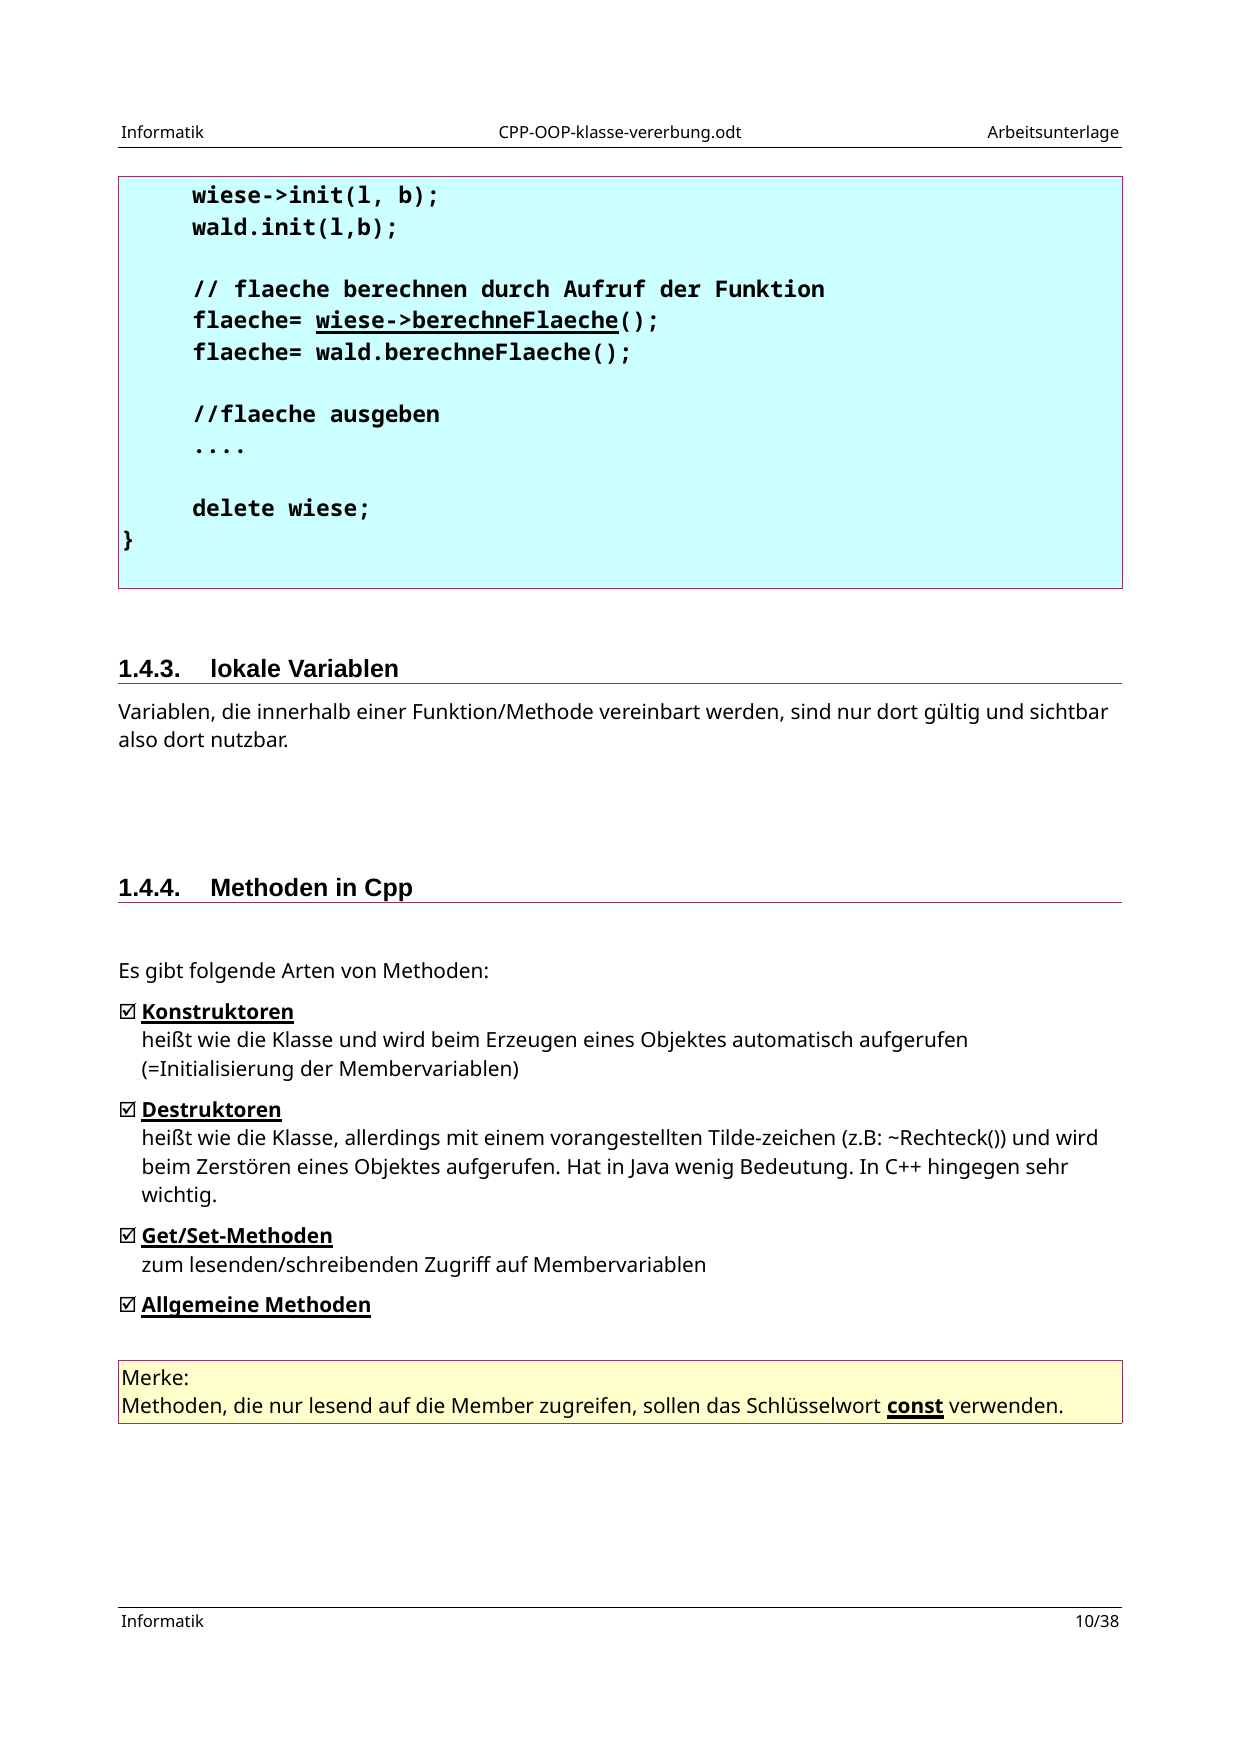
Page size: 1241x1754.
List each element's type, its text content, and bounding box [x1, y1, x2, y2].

text delete wiese; [119, 489, 1122, 520]
text } [119, 520, 1122, 551]
list Destruktoren heißt wie die Klasse, allerdings mit einem vorangestellten Tilde-zeichen (z.B: ~Rechteck()) und wird beim Zerstören eines Objektes aufgerufen. Hat in Java wenig Bedeutung. In C++ hingegen sehr wichtig. [118, 1095, 1122, 1209]
text Methoden, die nur lesend auf die Member zugreifen, sollen das Schlüsselwort const verwenden. [119, 1388, 1122, 1423]
text Merke: [119, 1361, 1122, 1388]
text wald.init(l,b); [119, 207, 1122, 239]
subtitle Methoden in Cpp [118, 873, 1122, 902]
list Get/Set-Methoden zum lesenden/schreibenden Zugriff auf Membervariablen [118, 1221, 1122, 1278]
list Konstruktoren heißt wie die Klasse und wird beim Erzeugen eines Objektes automatisch aufgerufen (=Initialisierung der Membervariablen) [118, 997, 1122, 1082]
text flaeche= wald.berechneFlaeche(); [119, 332, 1122, 364]
text flaeche= wiese->berechneFlaeche(); [119, 301, 1122, 332]
list Allgemeine Methoden [118, 1291, 1122, 1319]
subtitle lokale Variablen [118, 654, 1122, 683]
text //flaeche ausgeben [119, 395, 1122, 426]
text Variablen, die innerhalb einer Funktion/Methode vereinbart werden, sind nur dort gültig und sichtbar also dort nutzbar. [118, 697, 1122, 754]
text wiese->init(l, b); [119, 177, 1122, 207]
text .... [119, 426, 1122, 489]
text Es gibt folgende Arten von Methoden: [118, 956, 1122, 985]
text // flaeche berechnen durch Aufruf der Funktion [119, 270, 1122, 301]
